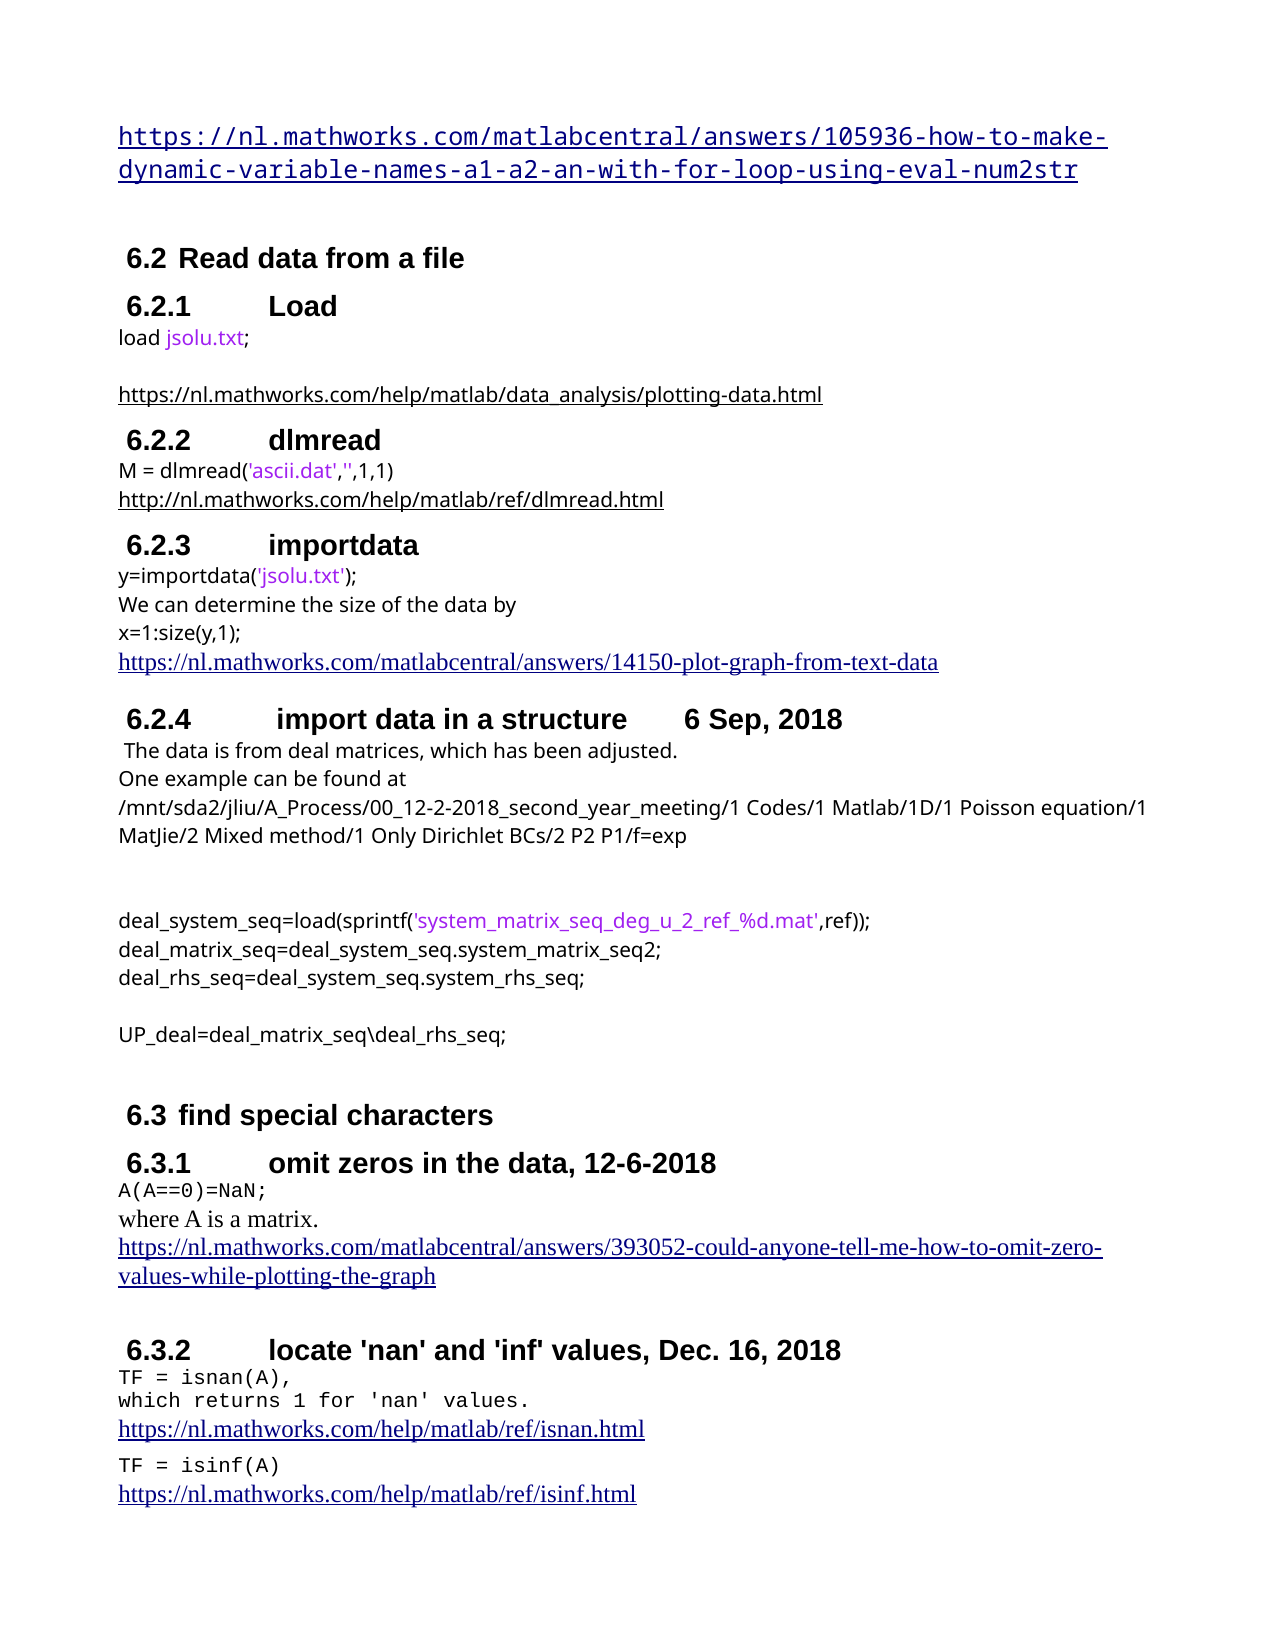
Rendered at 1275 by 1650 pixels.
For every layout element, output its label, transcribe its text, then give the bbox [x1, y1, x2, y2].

text TF = isinf(A) [118, 1455, 1157, 1479]
subtitle import data in a structure 6 Sep, 2018 [118, 702, 1157, 736]
text https://nl.mathworks.com/help/matlab/ref/isinf.html [118, 1479, 1157, 1508]
text which returns 1 for 'nan' values. [118, 1390, 1157, 1414]
text A(A==0)=NaN; [118, 1180, 1157, 1204]
text x=1:size(y,1); [118, 618, 1157, 647]
text https://nl.mathworks.com/matlabcentral/answers/105936-how-to-make-dynamic-variable-names-a1-a2-an-with-for-loop-using-eval-num2str [118, 118, 1157, 186]
subtitle importdata [118, 528, 1157, 561]
text y=importdata('jsolu.txt'); [118, 561, 1157, 590]
subtitle Read data from a file [118, 241, 1157, 275]
subtitle find special characters [118, 1098, 1157, 1132]
subtitle locate 'nan' and 'inf' values, Dec. 16, 2018 [118, 1333, 1157, 1367]
text https://nl.mathworks.com/matlabcentral/answers/393052-could-anyone-tell-me-how-to-omit-zero-values-while-plotting-the-graph [118, 1232, 1157, 1290]
subtitle Load [118, 289, 1157, 323]
text https://nl.mathworks.com/help/matlab/data_analysis/plotting-data.html [118, 380, 1157, 408]
text /mnt/sda2/jliu/A_Process/00_12-2-2018_second_year_meeting/1 Codes/1 Matlab/1D/1 Poisson equation/1 MatJie/2 Mixed method/1 Only Dirichlet BCs/2 P2 P1/f=exp [118, 793, 1157, 850]
text TF = isnan(A), [118, 1367, 1157, 1390]
text load jsolu.txt; [118, 323, 1157, 351]
text deal_rhs_seq=deal_system_seq.system_rhs_seq; [118, 963, 1157, 992]
text deal_system_seq=load(sprintf('system_matrix_seq_deg_u_2_ref_%d.mat',ref)); [118, 907, 1157, 935]
subtitle dlmread [118, 423, 1157, 456]
text https://nl.mathworks.com/help/matlab/ref/isnan.html [118, 1414, 1157, 1443]
text deal_matrix_seq=deal_system_seq.system_matrix_seq2; [118, 935, 1157, 963]
text M = dlmread('ascii.dat','',1,1) [118, 456, 1157, 485]
text where A is a matrix. [118, 1204, 1157, 1232]
subtitle omit zeros in the data, 12-6-2018 [118, 1146, 1157, 1180]
text We can determine the size of the data by [118, 590, 1157, 618]
text https://nl.mathworks.com/matlabcentral/answers/14150-plot-graph-from-text-data [118, 647, 1157, 675]
text UP_deal=deal_matrix_seq\deal_rhs_seq; [118, 1020, 1157, 1049]
text http://nl.mathworks.com/help/matlab/ref/dlmread.html [118, 485, 1157, 513]
text One example can be found at [118, 764, 1157, 793]
text The data is from deal matrices, which has been adjusted. [118, 736, 1157, 764]
